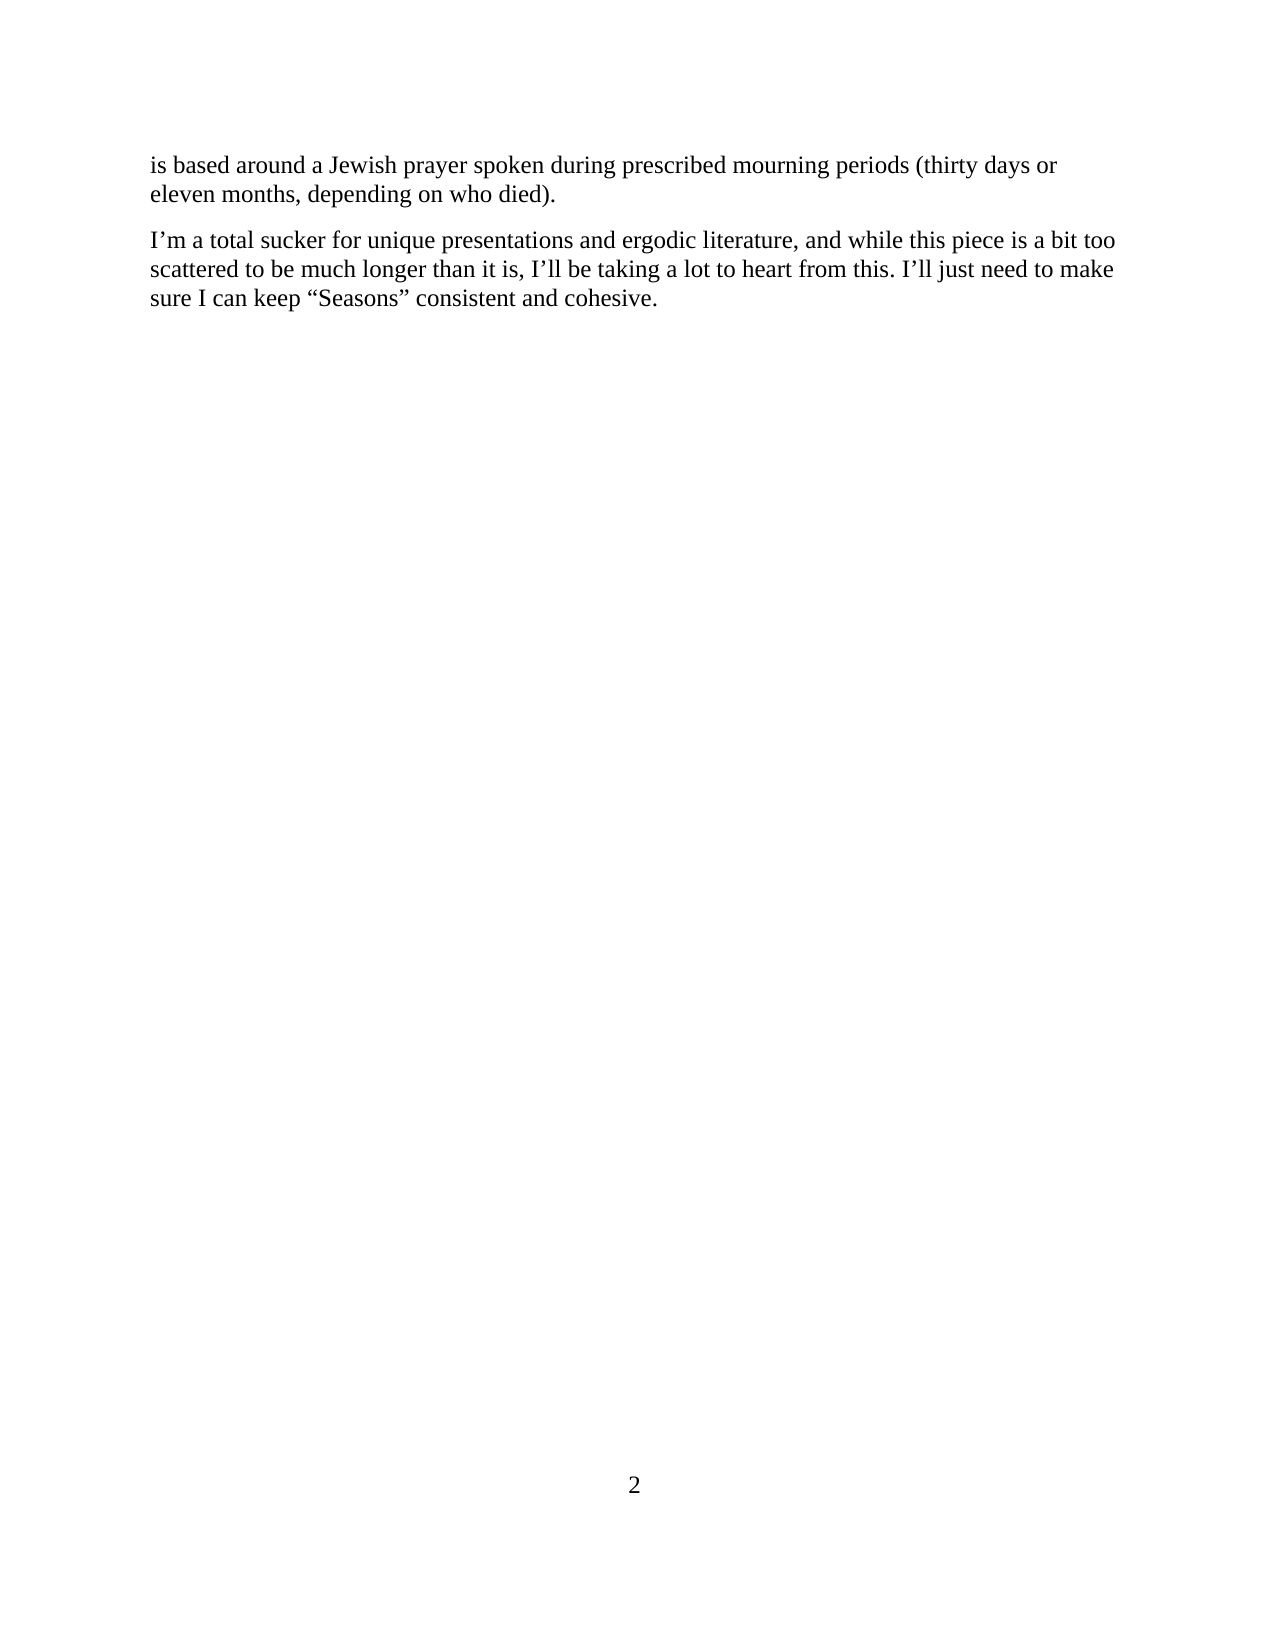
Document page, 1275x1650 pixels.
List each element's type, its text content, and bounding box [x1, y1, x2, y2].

text is based around a Jewish prayer spoken during prescribed mourning periods (thirty days or eleven months, depending on who died). [150, 150, 1125, 207]
text I’m a total sucker for unique presentations and ergodic literature, and while this piece is a bit too scattered to be much longer than it is, I’ll be taking a lot to heart from this. I’ll just need to make sure I can keep “Seasons” consistent and cohesive. [150, 225, 1125, 312]
